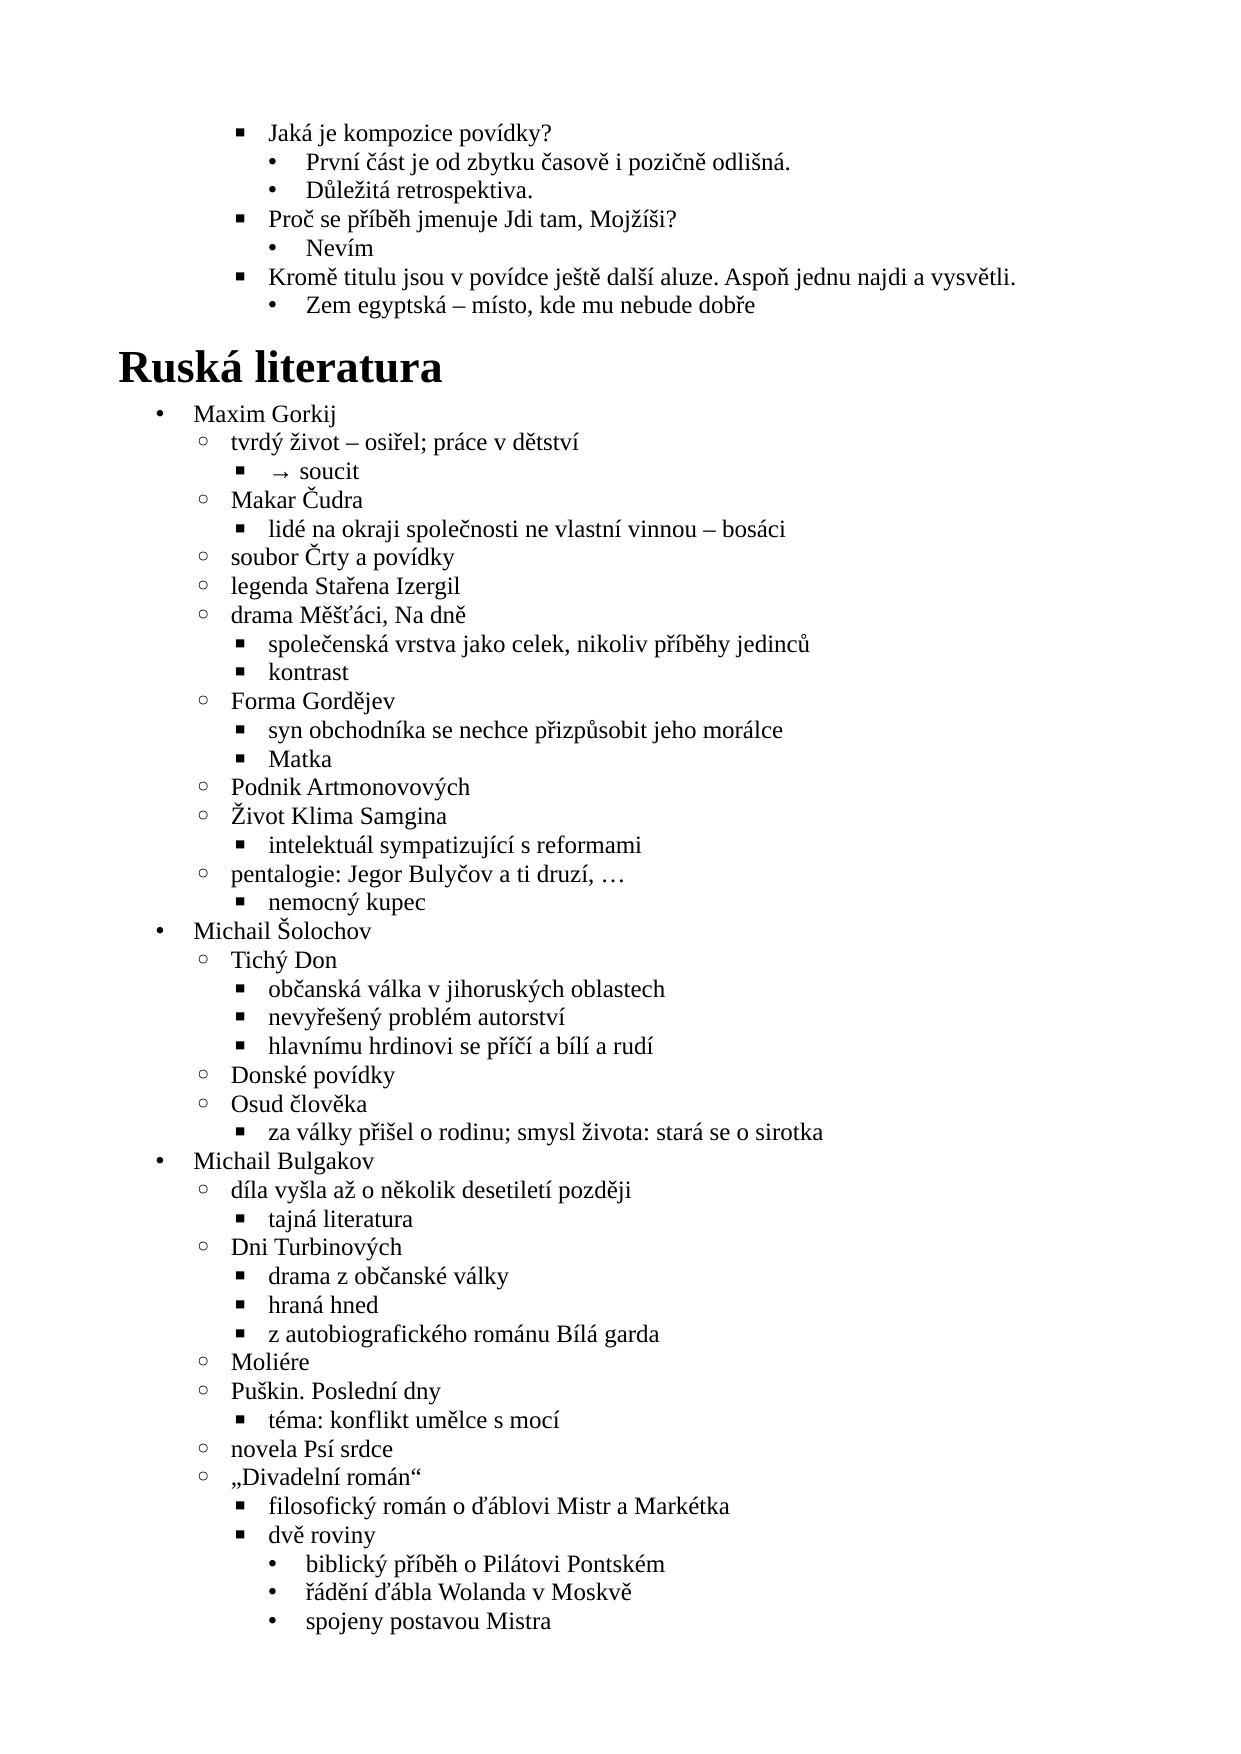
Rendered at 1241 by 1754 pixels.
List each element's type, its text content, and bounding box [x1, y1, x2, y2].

list hlavnímu hrdinovi se příčí a bílí a rudí [231, 1031, 1122, 1060]
list Michail Bulgakov [156, 1146, 1122, 1175]
list lidé na okraji společnosti ne vlastní vinnou – bosáci [231, 514, 1122, 542]
list nevyřešený problém autorství [231, 1002, 1122, 1031]
list filosofický román o ďáblovi Mistr a Markétka [231, 1491, 1122, 1520]
list Forma Gordějev [193, 686, 1122, 715]
list pentalogie: Jegor Bulyčov a ti druzí, … [193, 859, 1122, 887]
list kontrast [231, 657, 1122, 686]
list díla vyšla až o několik desetiletí později [193, 1175, 1122, 1204]
list novela Psí srdce [193, 1434, 1122, 1462]
list Maxim Gorkij [156, 399, 1122, 427]
list Tichý Don [193, 945, 1122, 974]
list soubor Črty a povídky [193, 542, 1122, 571]
list syn obchodníka se nechce přizpůsobit jeho morálce [231, 715, 1122, 744]
list téma: konflikt umělce s mocí [231, 1405, 1122, 1434]
list z autobiografického románu Bílá garda [231, 1319, 1122, 1347]
list Moliére [193, 1347, 1122, 1376]
list tvrdý život – osiřel; práce v dětství [193, 427, 1122, 456]
text Ruská literatura [118, 340, 1122, 393]
list Zem egyptská – místo, kde mu nebude dobře [268, 291, 1122, 319]
list Puškin. Poslední dny [193, 1376, 1122, 1405]
list občanská válka v jihoruských oblastech [231, 974, 1122, 1002]
list Makar Čudra [193, 485, 1122, 514]
list Jaká je kompozice povídky? [231, 118, 1122, 147]
list Osud člověka [193, 1089, 1122, 1117]
list Důležitá retrospektiva. [268, 176, 1122, 204]
list biblický příběh o Pilátovi Pontském [268, 1549, 1122, 1577]
list Donské povídky [193, 1060, 1122, 1089]
list nemocný kupec [231, 887, 1122, 916]
list společenská vrstva jako celek, nikoliv příběhy jedinců [231, 629, 1122, 657]
list Kromě titulu jsou v povídce ještě další aluze. Aspoň jednu najdi a vysvětli. [231, 262, 1122, 291]
list Život Klima Samgina [193, 801, 1122, 830]
list Dni Turbinových [193, 1232, 1122, 1261]
list drama z občanské války [231, 1261, 1122, 1290]
list intelektuál sympatizující s reformami [231, 830, 1122, 859]
list dvě roviny [231, 1520, 1122, 1549]
list Nevím [268, 233, 1122, 262]
list spojeny postavou Mistra [268, 1606, 1122, 1635]
list → soucit [231, 456, 1122, 485]
list tajná literatura [231, 1204, 1122, 1232]
list Michail Šolochov [156, 916, 1122, 945]
list řádění ďábla Wolanda v Moskvě [268, 1577, 1122, 1606]
list „Divadelní román“ [193, 1462, 1122, 1491]
list legenda Stařena Izergil [193, 571, 1122, 600]
list hraná hned [231, 1290, 1122, 1319]
list za války přišel o rodinu; smysl života: stará se o sirotka [231, 1117, 1122, 1146]
list Proč se příběh jmenuje Jdi tam, Mojžíši? [231, 204, 1122, 233]
list První část je od zbytku časově i pozičně odlišná. [268, 147, 1122, 176]
list Podnik Artmonovových [193, 772, 1122, 801]
list drama Měšťáci, Na dně [193, 600, 1122, 629]
list Matka [231, 744, 1122, 772]
